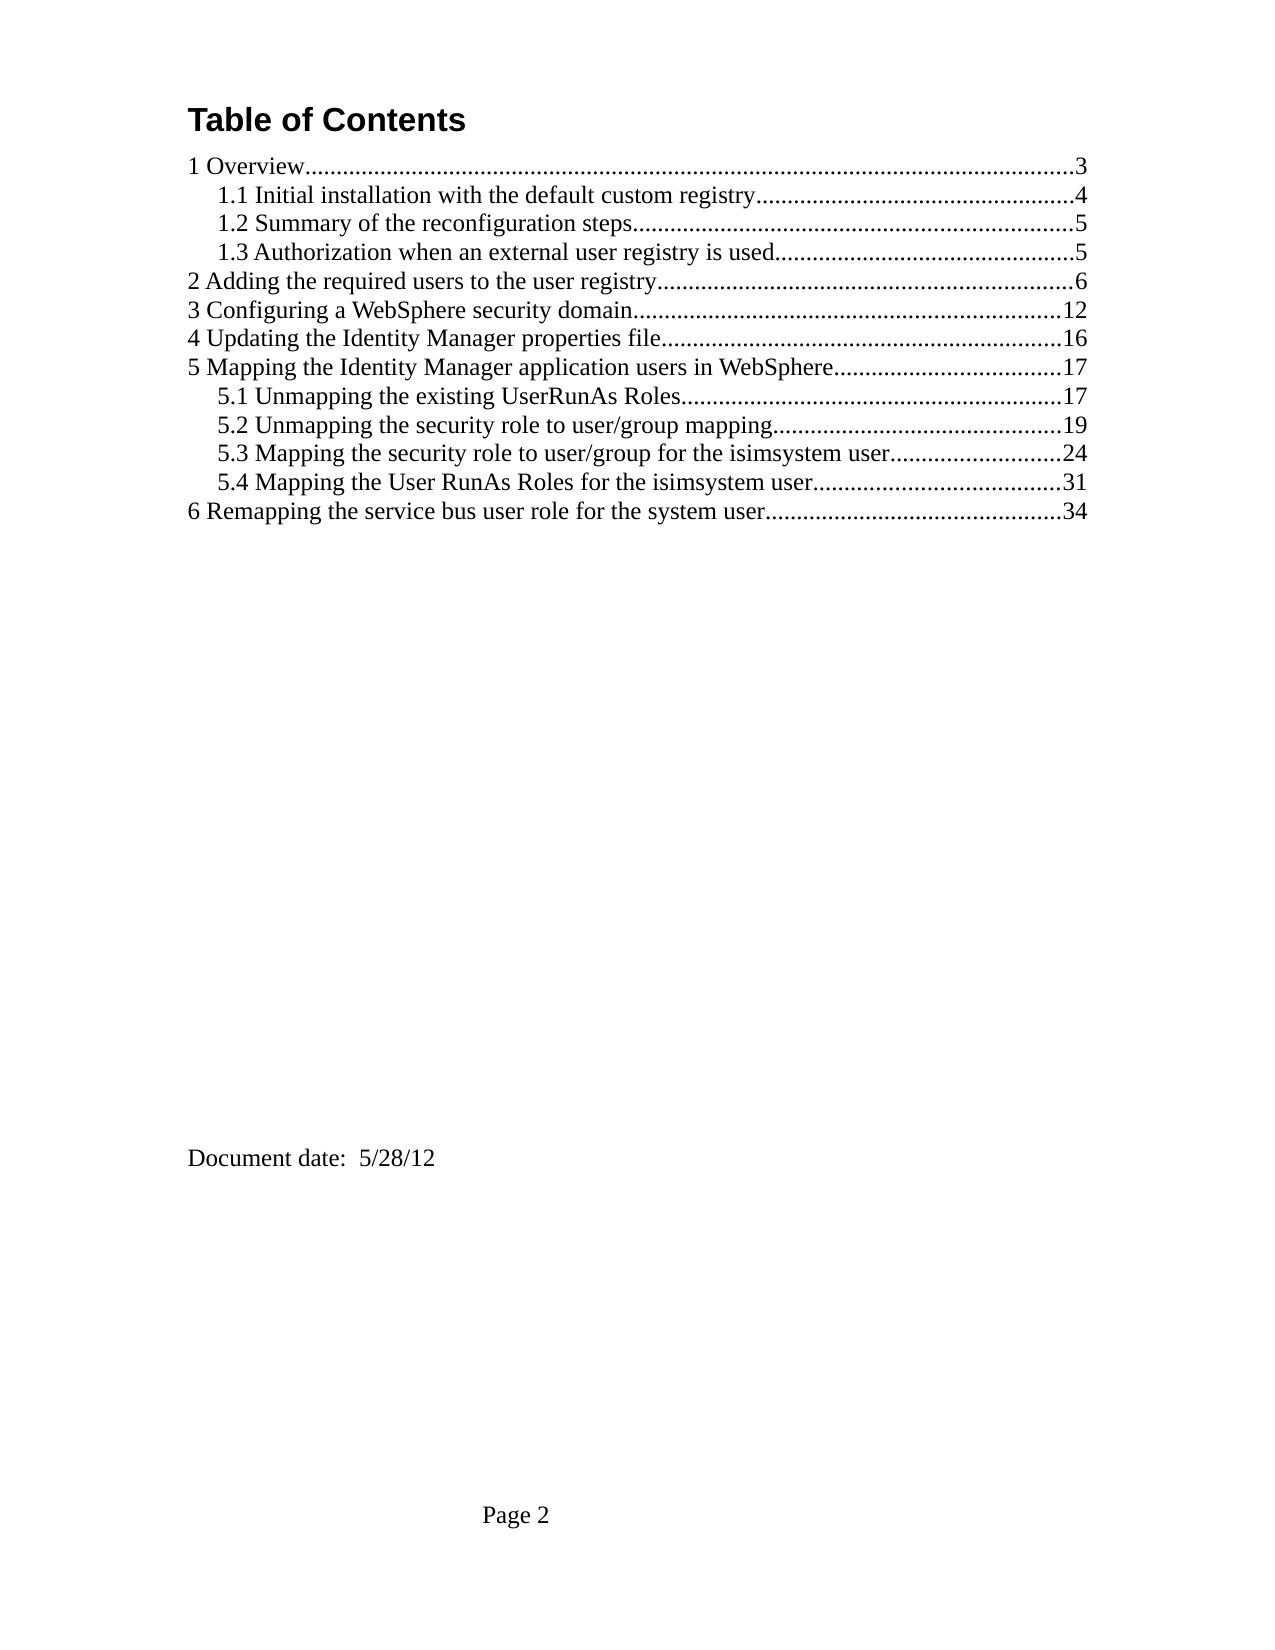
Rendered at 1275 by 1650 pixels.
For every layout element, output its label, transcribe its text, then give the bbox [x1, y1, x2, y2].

text 5.3 Mapping the security role to user/group for the isimsystem user 24 [217, 438, 1087, 467]
text 2 Adding the required users to the user registry 6 [187, 266, 1087, 295]
text 6 Remapping the service bus user role for the system user 34 [187, 496, 1087, 525]
text 3 Configuring a WebSphere security domain 12 [187, 295, 1087, 323]
text Document date: 5/28/12 [187, 1143, 1087, 1172]
text 1.3 Authorization when an external user registry is used 5 [217, 237, 1087, 266]
text 1.1 Initial installation with the default custom registry 4 [217, 180, 1087, 208]
text 4 Updating the Identity Manager properties file 16 [187, 323, 1087, 352]
subtitle Table of Contents [187, 100, 1087, 138]
text 1 Overview 3 [187, 151, 1087, 180]
text 5.1 Unmapping the existing UserRunAs Roles 17 [217, 381, 1087, 410]
text 1.2 Summary of the reconfiguration steps 5 [217, 208, 1087, 237]
text 5 Mapping the Identity Manager application users in WebSphere 17 [187, 352, 1087, 381]
text 5.4 Mapping the User RunAs Roles for the isimsystem user 31 [217, 467, 1087, 496]
text 5.2 Unmapping the security role to user/group mapping 19 [217, 410, 1087, 438]
